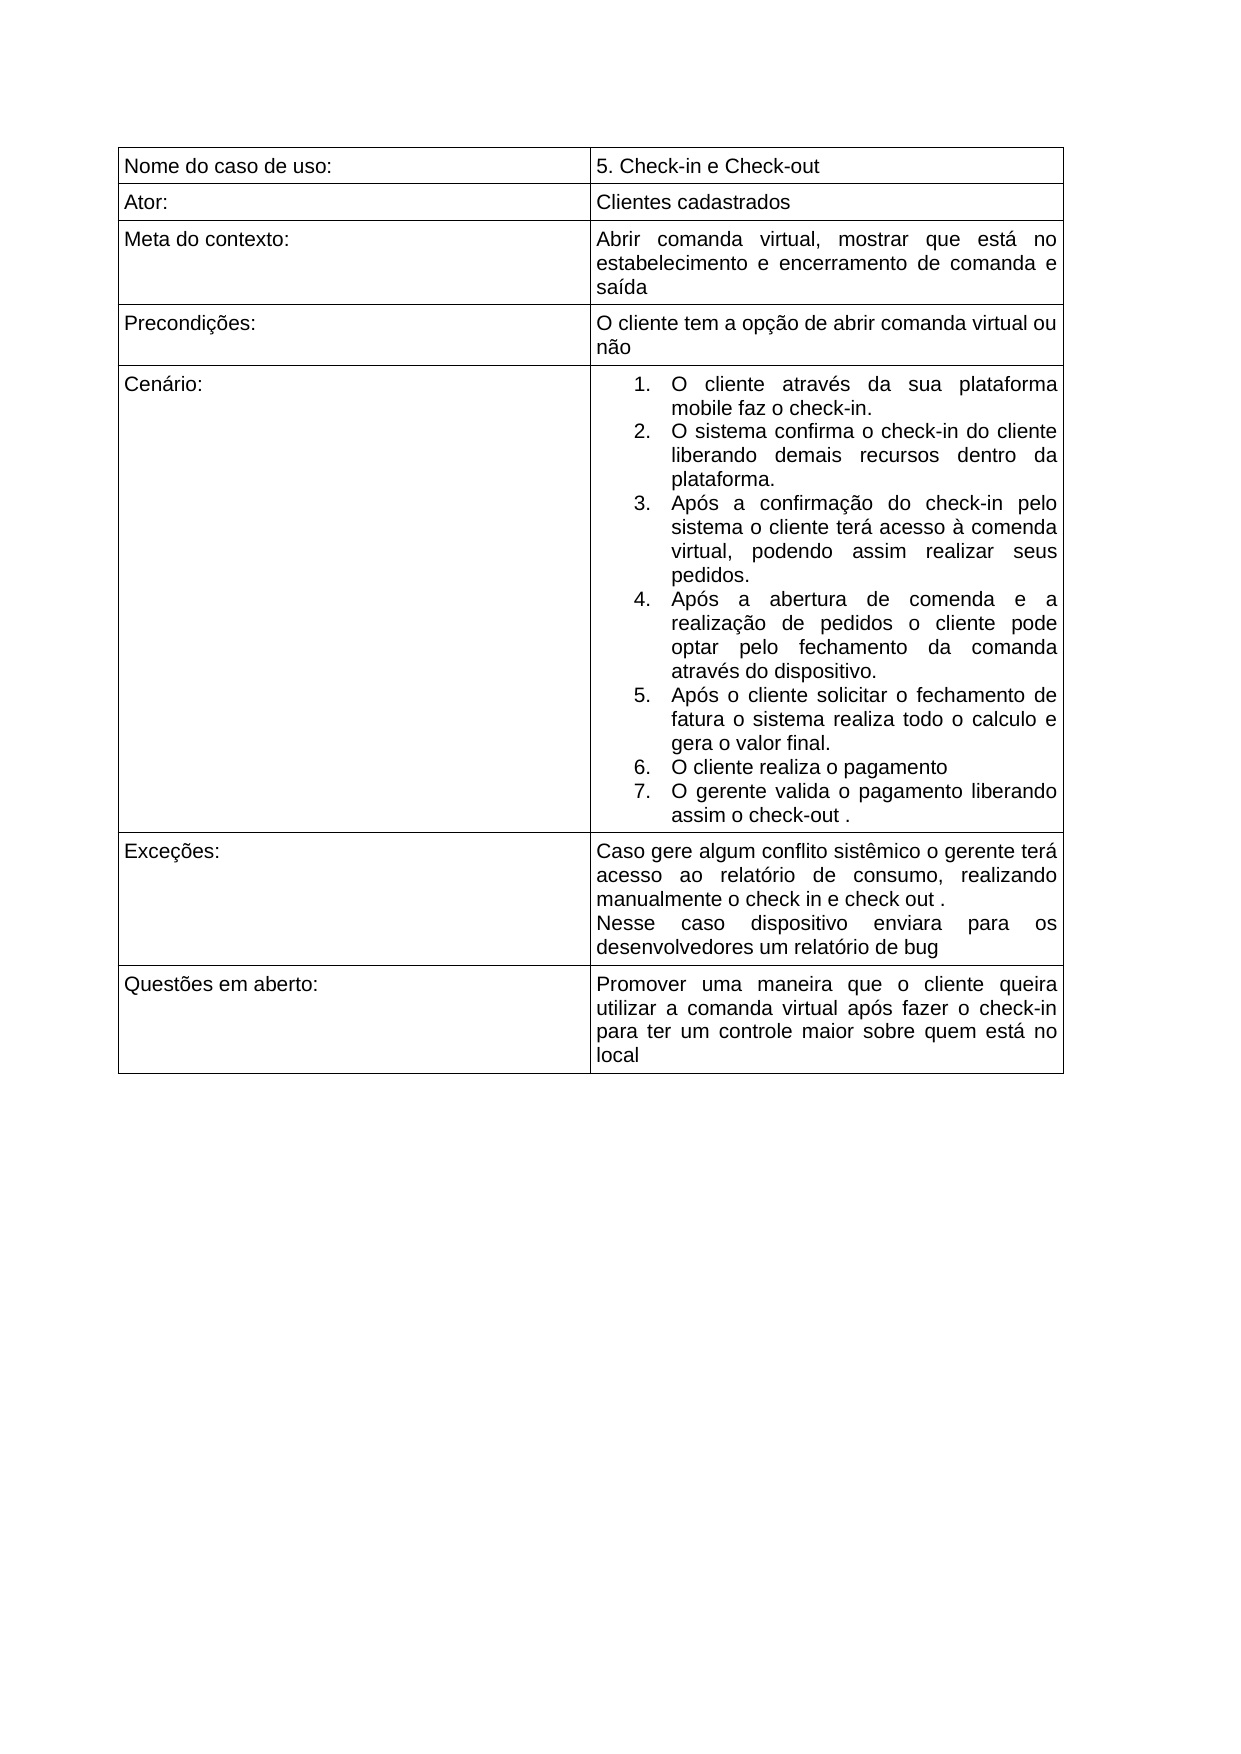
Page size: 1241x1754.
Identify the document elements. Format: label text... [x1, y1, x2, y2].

table_cell Precondições: [119, 305, 590, 364]
table_cell O cliente através da sua plataforma mobile faz o check-in. O sistema confirma o check-in do cliente liberando demais recursos dentro da plataforma. Após a confirmação do check-in pelo sistema o cliente terá acesso à comenda virtual, podendo assim realizar seus pedidos. Após a abertura de comenda e a realização de pedidos o cliente pode optar pelo fechamento da comanda através do dispositivo. Após o cliente solicitar o fechamento de fatura o sistema realiza todo o calculo e gera o valor final. O cliente realiza o pagamento O gerente valida o pagamento liberando assim o check-out . [591, 366, 1063, 832]
table_cell Ator: [119, 184, 590, 220]
table_cell Meta do contexto: [119, 221, 590, 304]
table_header 5. Check-in e Check-out [591, 148, 1063, 183]
table_cell Caso gere algum conflito sistêmico o gerente terá acesso ao relatório de consumo, realizando manualmente o check in e check out . Nesse caso dispositivo enviara para os desenvolvedores um relatório de bug [591, 833, 1063, 964]
table_cell Questões em aberto: [119, 966, 590, 1073]
table_cell Cenário: [119, 366, 590, 832]
table_header Nome do caso de uso: [119, 148, 590, 183]
table_cell Exceções: [119, 833, 590, 964]
table_cell O cliente tem a opção de abrir comanda virtual ou não [591, 305, 1063, 364]
table_cell Promover uma maneira que o cliente queira utilizar a comanda virtual após fazer o check-in para ter um controle maior sobre quem está no local [591, 966, 1063, 1073]
table_cell Clientes cadastrados [591, 184, 1063, 220]
table_cell Abrir comanda virtual, mostrar que está no estabelecimento e encerramento de comanda e saída [591, 221, 1063, 304]
